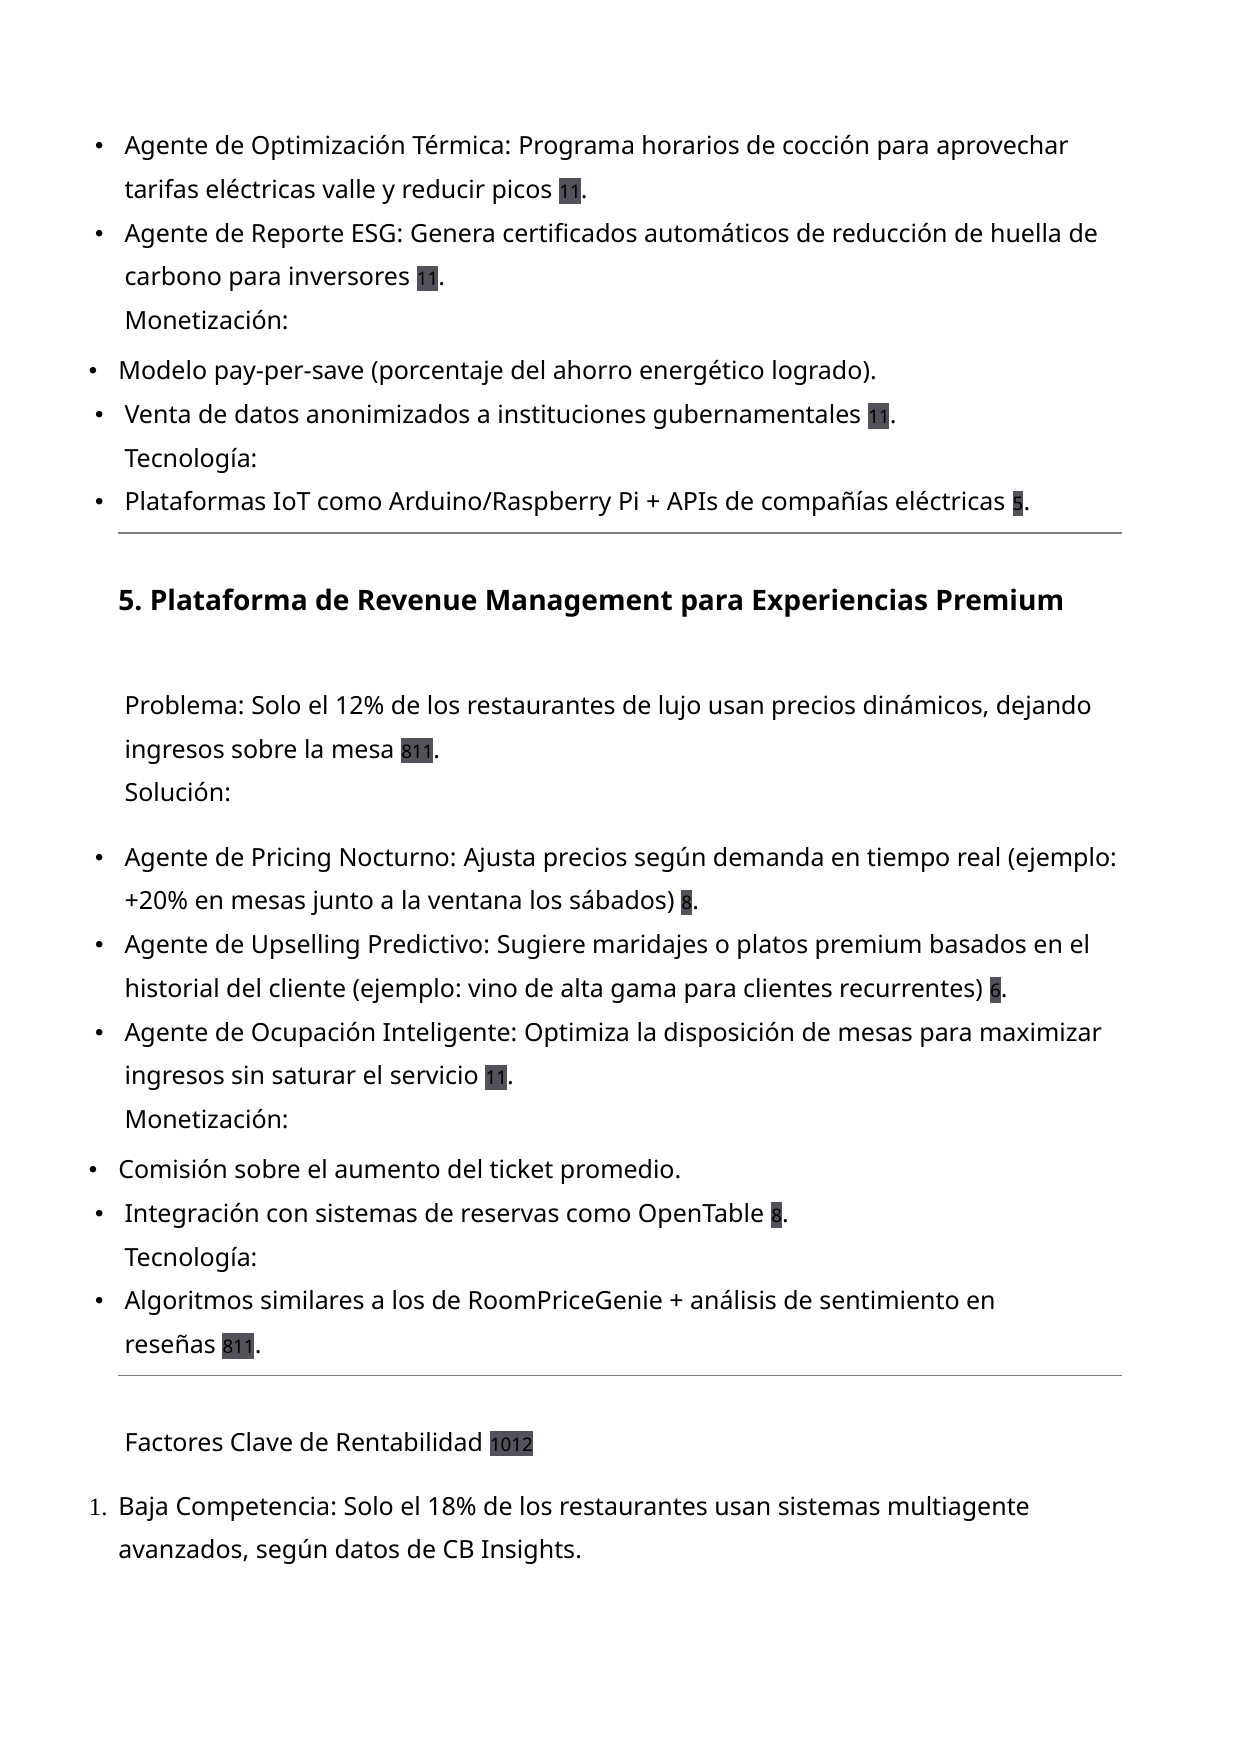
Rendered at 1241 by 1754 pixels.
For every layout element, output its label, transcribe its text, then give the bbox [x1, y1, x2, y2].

list Plataformas IoT como Arduino/Raspberry Pi + APIs de compañías eléctricas 5. [124, 474, 1122, 518]
list Agente de Pricing Nocturno: Ajusta precios según demanda en tiempo real (ejemplo: +20% en mesas junto a la ventana los sábados) 8. [124, 829, 1122, 917]
list Comisión sobre el aumento del ticket promedio. [118, 1142, 1122, 1186]
text Factores Clave de Rentabilidad 1012 [124, 1414, 1122, 1458]
list Agente de Reporte ESG: Genera certificados automáticos de reducción de huella de carbono para inversores 11. Monetización: [124, 206, 1122, 337]
list Modelo pay-per-save (porcentaje del ahorro energético logrado). [118, 343, 1122, 387]
text Problema: Solo el 12% de los restaurantes de lujo usan precios dinámicos, dejando ingresos sobre la mesa 811. Solución: [124, 678, 1122, 809]
list Venta de datos anonimizados a instituciones gubernamentales 11. Tecnología: [124, 387, 1122, 474]
list Integración con sistemas de reservas como OpenTable 8. Tecnología: [124, 1186, 1122, 1273]
subtitle 5. Plataforma de Revenue Management para Experiencias Premium [118, 580, 1122, 618]
list Agente de Upselling Predictivo: Sugiere maridajes o platos premium basados en el historial del cliente (ejemplo: vino de alta gama para clientes recurrentes) 6. [124, 917, 1122, 1004]
list Algoritmos similares a los de RoomPriceGenie + análisis de sentimiento en reseñas 811. [124, 1273, 1122, 1361]
list Baja Competencia: Solo el 18% de los restaurantes usan sistemas multiagente avanzados, según datos de CB Insights. [118, 1479, 1122, 1566]
list Agente de Optimización Térmica: Programa horarios de cocción para aprovechar tarifas eléctricas valle y reducir picos 11. [124, 118, 1122, 206]
list Agente de Ocupación Inteligente: Optimiza la disposición de mesas para maximizar ingresos sin saturar el servicio 11. Monetización: [124, 1004, 1122, 1136]
